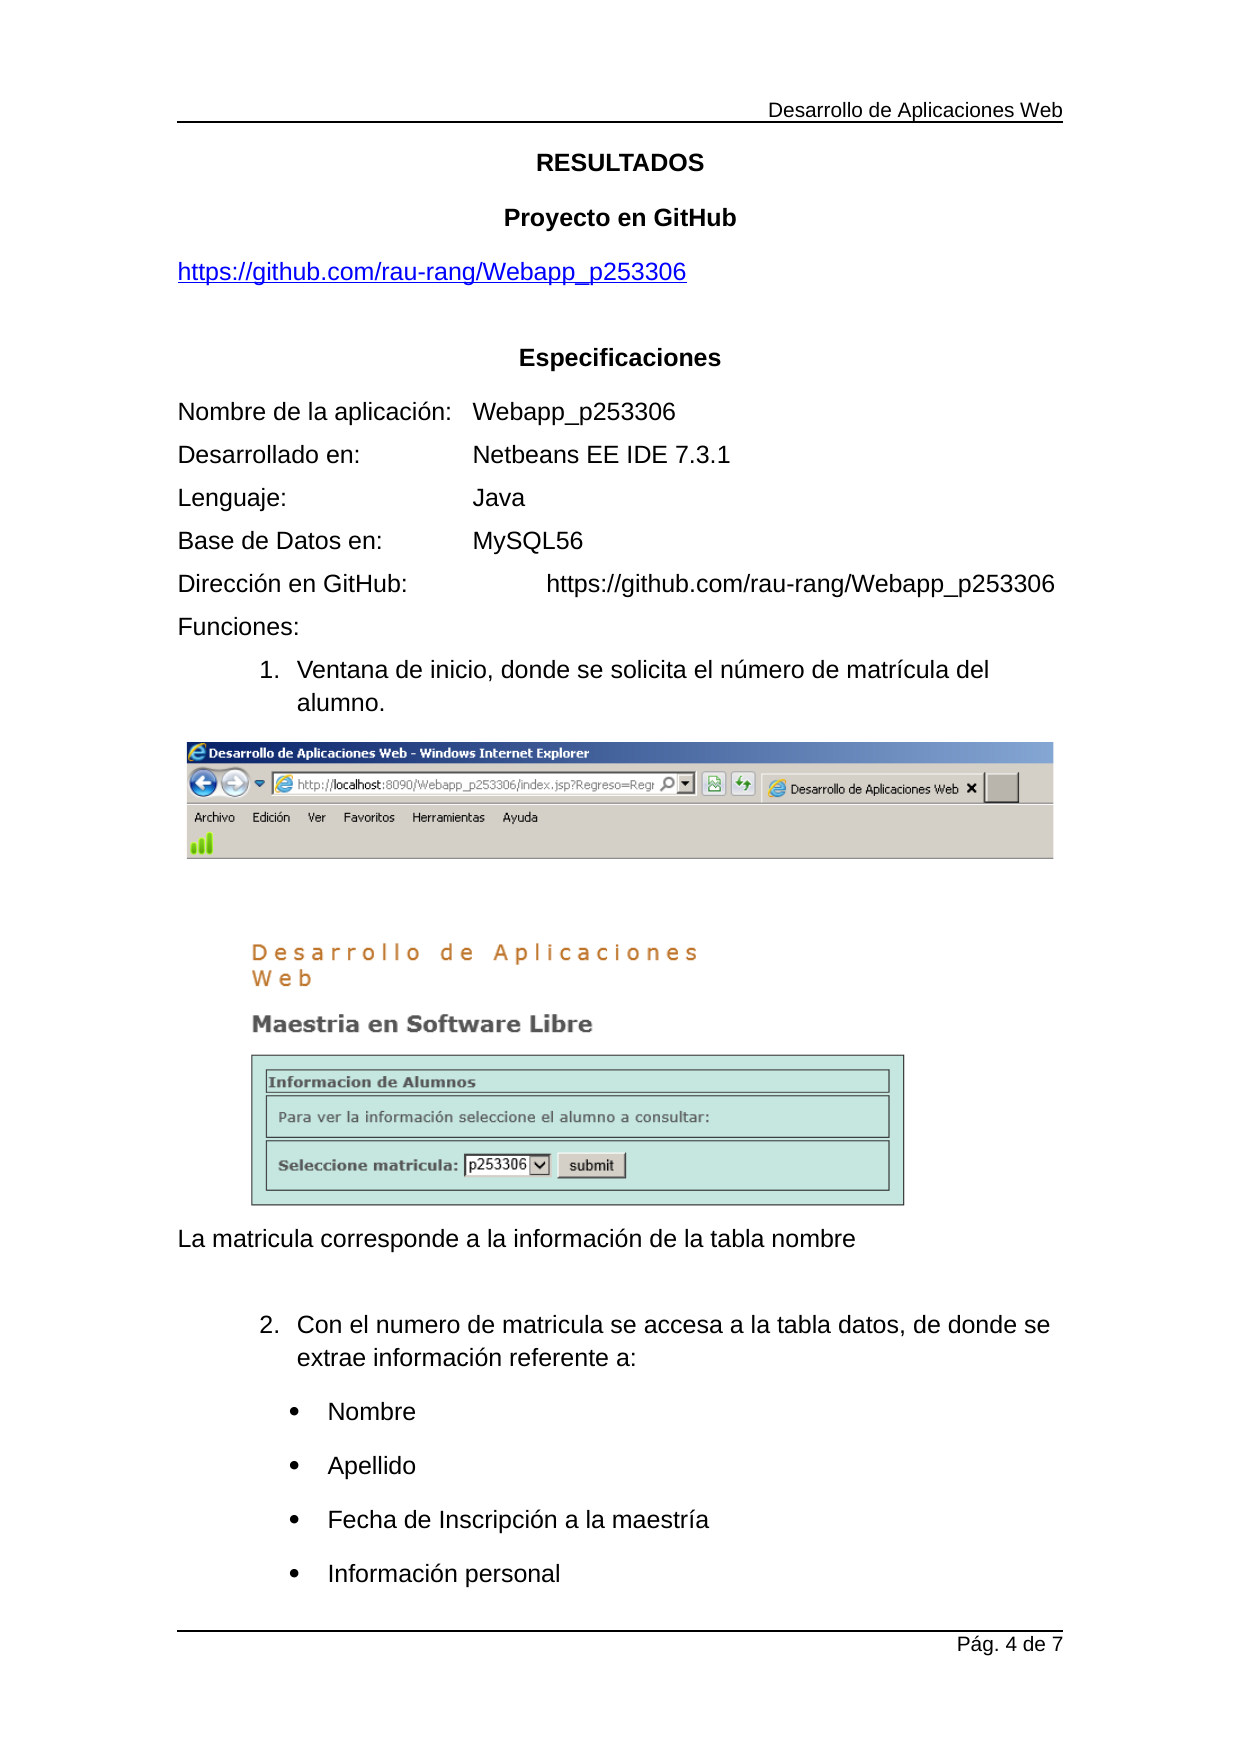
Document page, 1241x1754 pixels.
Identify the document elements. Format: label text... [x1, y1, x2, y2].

list Fecha de Inscripción a la maestría [290, 1505, 1063, 1534]
subtitle RESULTADOS [177, 148, 1063, 176]
text Base de Datos en: MySQL56 [177, 526, 1063, 555]
list Ventana de inicio, donde se solicita el número de matrícula del alumno. [259, 655, 1063, 717]
text https://github.com/rau-rang/Webapp_p253306 [177, 257, 1063, 286]
subtitle Proyecto en GitHub [177, 203, 1063, 232]
list Apellido [290, 1451, 1063, 1480]
text La matricula corresponde a la información de la tabla nombre [177, 1224, 1063, 1253]
text Funciones: [177, 612, 1063, 641]
list Información personal [290, 1559, 1063, 1588]
text Nombre de la aplicación: Webapp_p253306 [177, 397, 1063, 425]
list Nombre [290, 1397, 1063, 1426]
text Desarrollado en: Netbeans EE IDE 7.3.1 [177, 440, 1063, 468]
list Con el numero de matricula se accesa a la tabla datos, de donde se extrae información referente a: [259, 1310, 1063, 1372]
text Lenguaje: Java [177, 483, 1063, 512]
subtitle Especificaciones [177, 343, 1063, 372]
text Dirección en GitHub: https://github.com/rau-rang/Webapp_p253306 [177, 569, 1063, 598]
